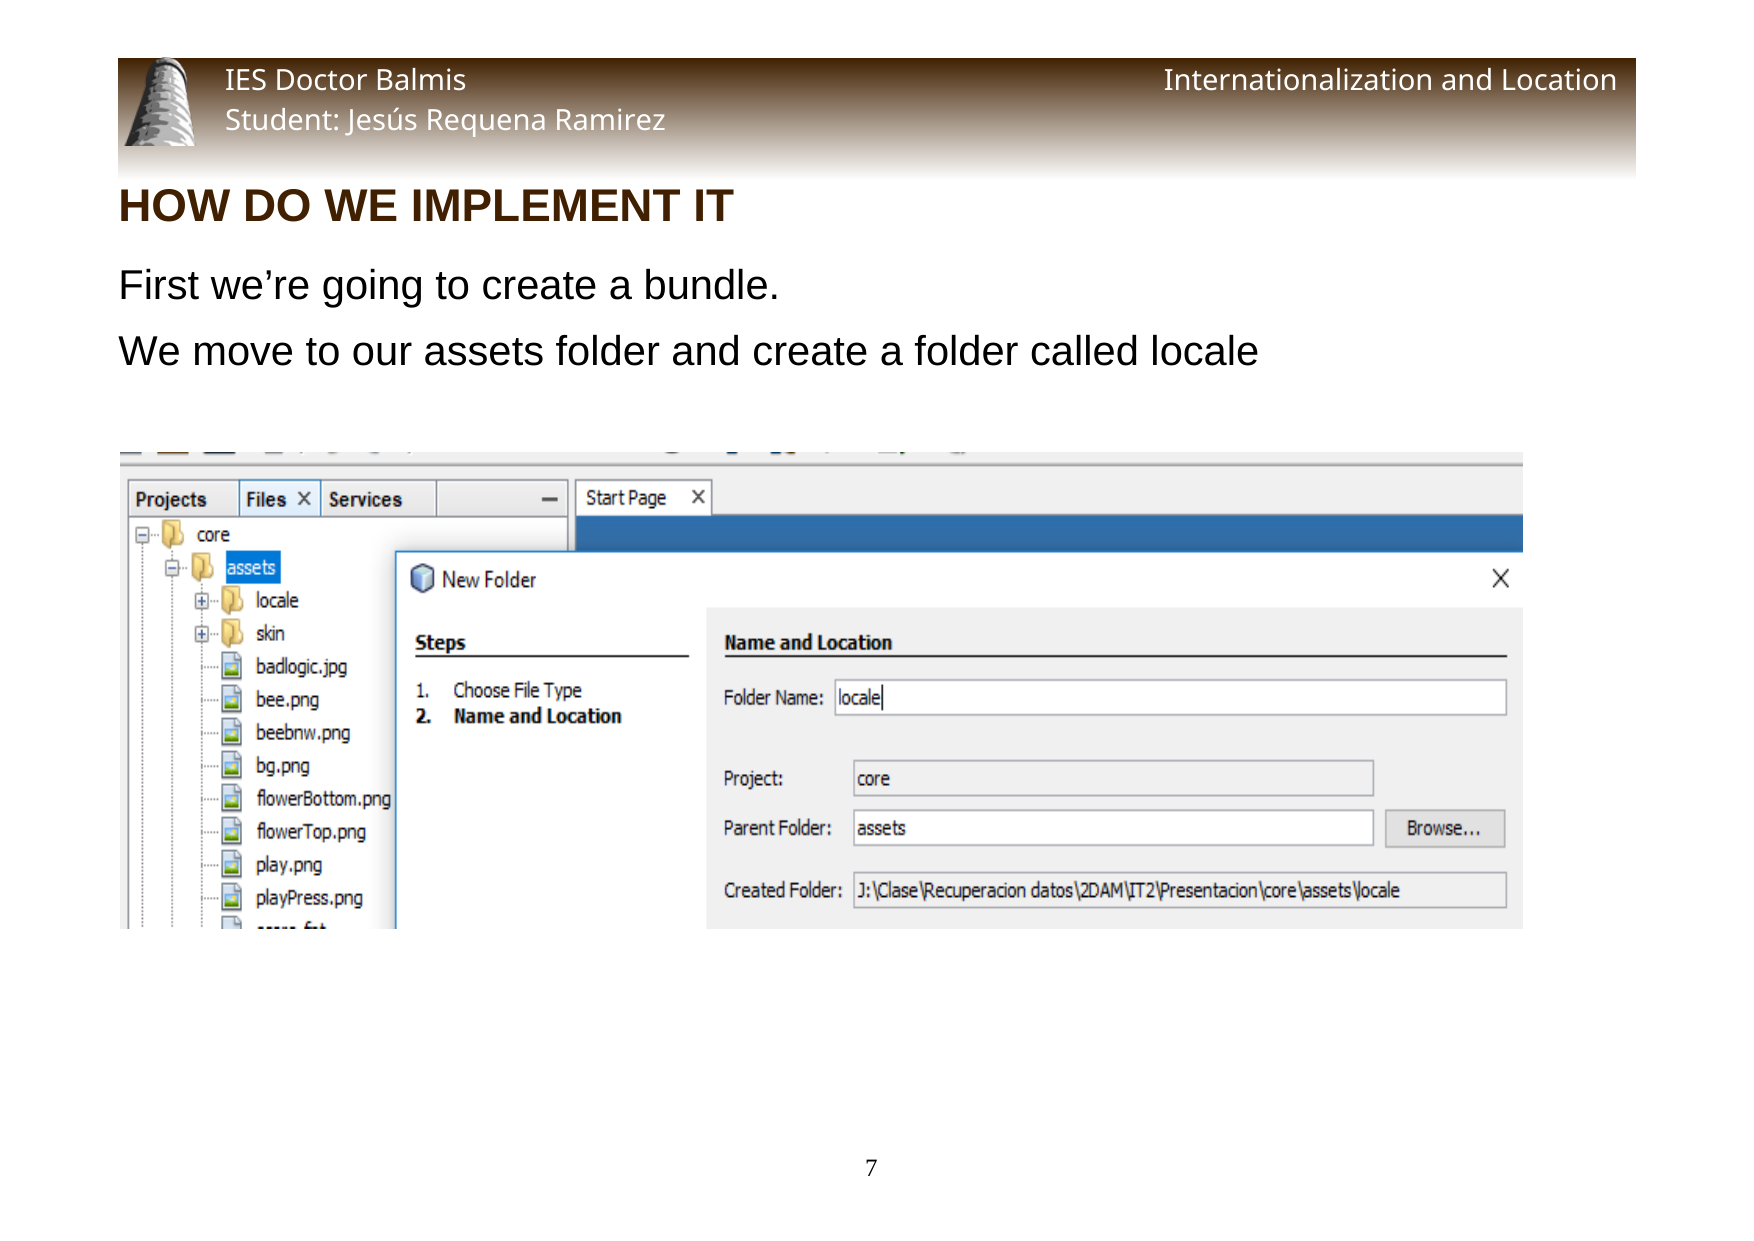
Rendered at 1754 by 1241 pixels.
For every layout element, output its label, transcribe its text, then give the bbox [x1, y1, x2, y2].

picture [121, 57, 202, 146]
text First we’re going to create a bundle. [118, 260, 1636, 308]
picture [120, 452, 1523, 929]
text We move to our assets folder and create a folder called locale [118, 326, 1636, 374]
subtitle How do we implement it [118, 178, 1636, 231]
